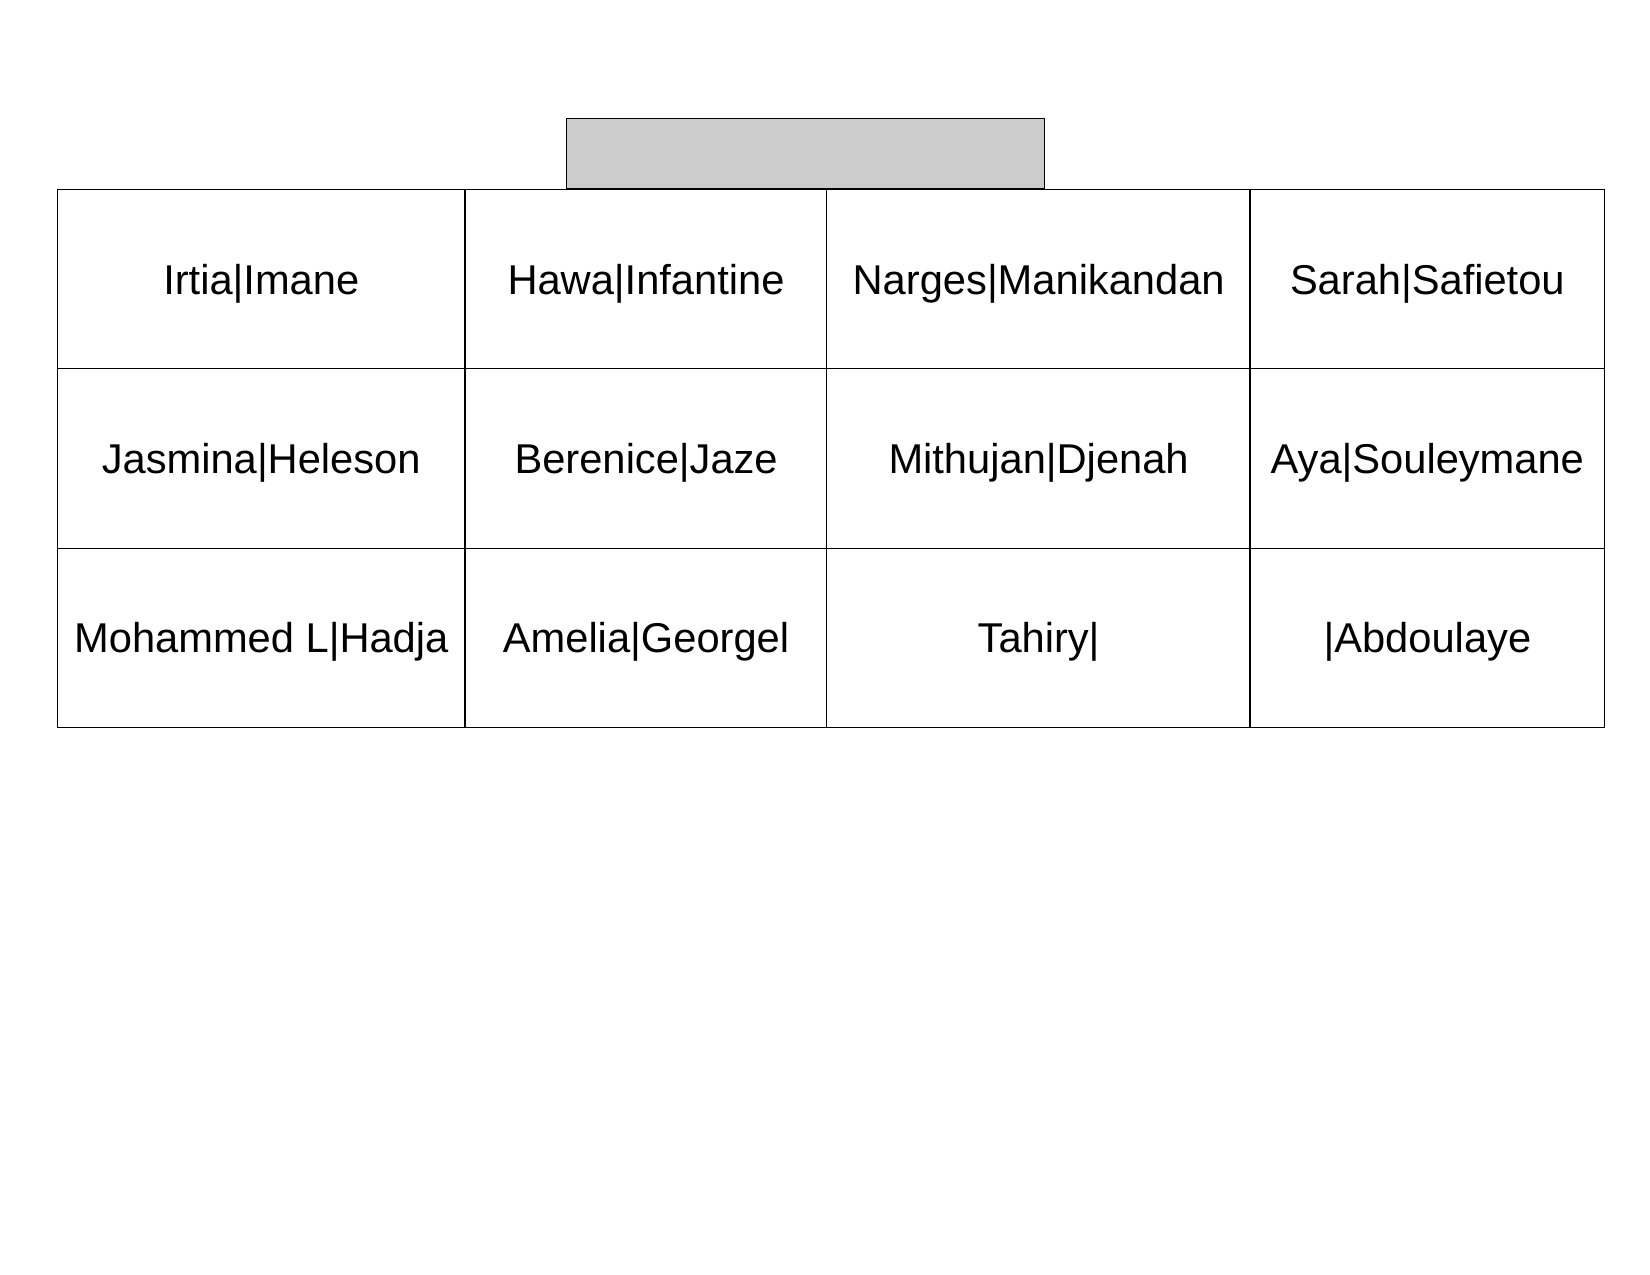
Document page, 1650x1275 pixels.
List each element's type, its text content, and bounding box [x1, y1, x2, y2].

table_header Sarah|Safietou [1251, 190, 1604, 368]
table_cell |Abdoulaye [1251, 549, 1604, 727]
table_cell Mohammed L|Hadja [58, 549, 464, 727]
table_cell Mithujan|Djenah [827, 369, 1249, 547]
table_cell Tahiry| [827, 549, 1249, 727]
table_cell Amelia|Georgel [466, 549, 826, 727]
table_cell Aya|Souleymane [1251, 369, 1604, 547]
table_header Irtia|Imane [58, 190, 464, 368]
table_header [567, 119, 1044, 188]
table_header Hawa|Infantine [466, 190, 826, 368]
table_cell Jasmina|Heleson [58, 369, 464, 547]
table_header Narges|Manikandan [827, 190, 1249, 368]
table_cell Berenice|Jaze [466, 369, 826, 547]
